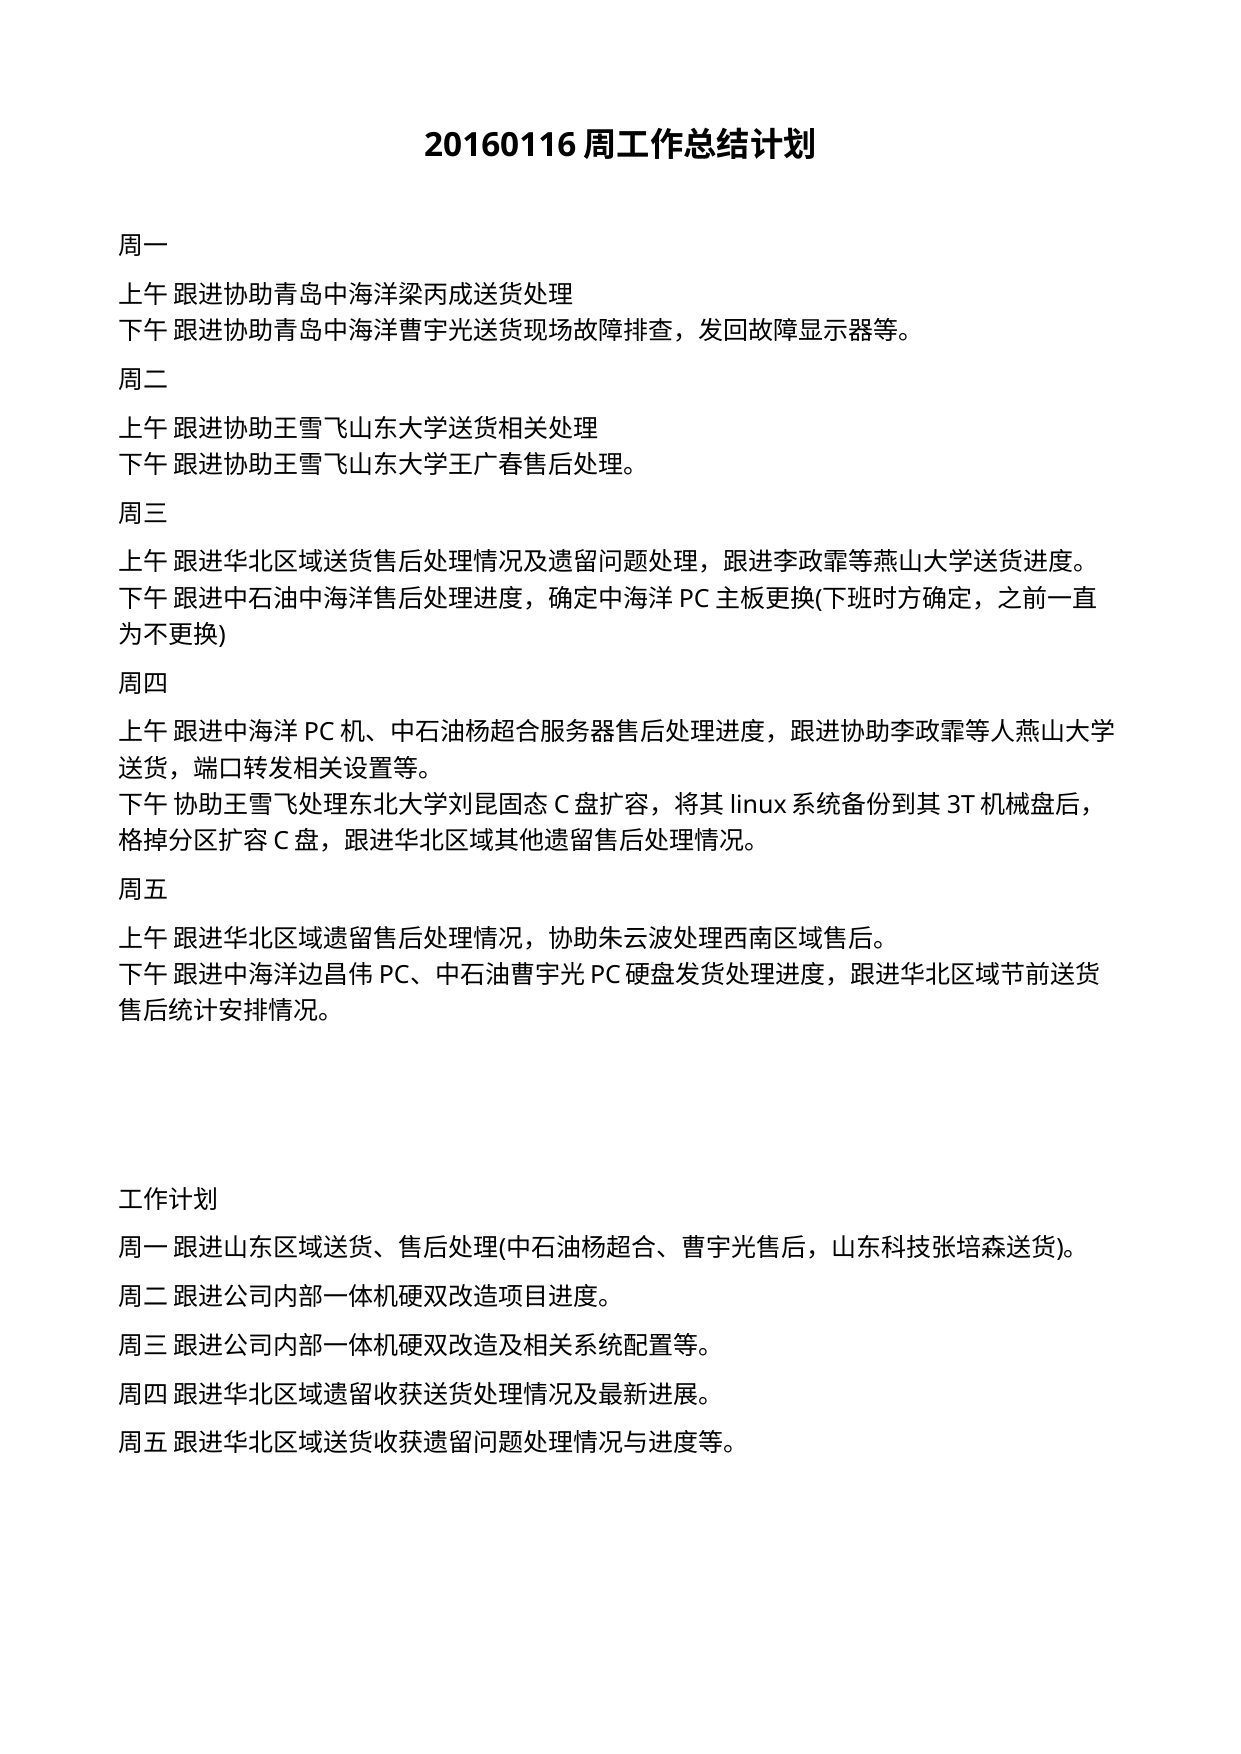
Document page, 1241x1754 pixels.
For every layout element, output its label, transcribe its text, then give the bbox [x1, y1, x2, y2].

text 周一 [118, 226, 1122, 262]
text 上午 跟进中海洋PC机、中石油杨超合服务器售后处理进度，跟进协助李政霏等人燕山大学送货，端口转发相关设置等。 下午 协助王雪飞处理东北大学刘昆固态C盘扩容，将其linux系统备份到其3T机械盘后，格掉分区扩容C盘，跟进华北区域其他遗留售后处理情况。 [118, 712, 1122, 857]
text 周二 [118, 359, 1122, 396]
text 周五 跟进华北区域送货收获遗留问题处理情况与进度等。 [118, 1423, 1122, 1459]
text 周三 [118, 493, 1122, 529]
text 周四 跟进华北区域遗留收获送货处理情况及最新进展。 [118, 1374, 1122, 1410]
text 上午 跟进协助青岛中海洋梁丙成送货处理 下午 跟进协助青岛中海洋曹宇光送货现场故障排查，发回故障显示器等。 [118, 274, 1122, 347]
text 周三 跟进公司内部一体机硬双改造及相关系统配置等。 [118, 1325, 1122, 1362]
text 20160116周工作总结计划 [118, 118, 1122, 167]
text 上午 跟进华北区域送货售后处理情况及遗留问题处理，跟进李政霏等燕山大学送货进度。 下午 跟进中石油中海洋售后处理进度，确定中海洋PC主板更换(下班时方确定，之前一直为不更换) [118, 542, 1122, 651]
text 周四 [118, 663, 1122, 699]
text 周二 跟进公司内部一体机硬双改造项目进度。 [118, 1277, 1122, 1313]
text 周五 [118, 869, 1122, 906]
text 工作计划 [118, 1179, 1122, 1215]
text 上午 跟进华北区域遗留售后处理情况，协助朱云波处理西南区域售后。 下午 跟进中海洋边昌伟PC、中石油曹宇光PC硬盘发货处理进度，跟进华北区域节前送货售后统计安排情况。 [118, 918, 1122, 1027]
text 上午 跟进协助王雪飞山东大学送货相关处理 下午 跟进协助王雪飞山东大学王广春售后处理。 [118, 408, 1122, 481]
text 周一 跟进山东区域送货、售后处理(中石油杨超合、曹宇光售后，山东科技张培森送货)。 [118, 1228, 1122, 1264]
